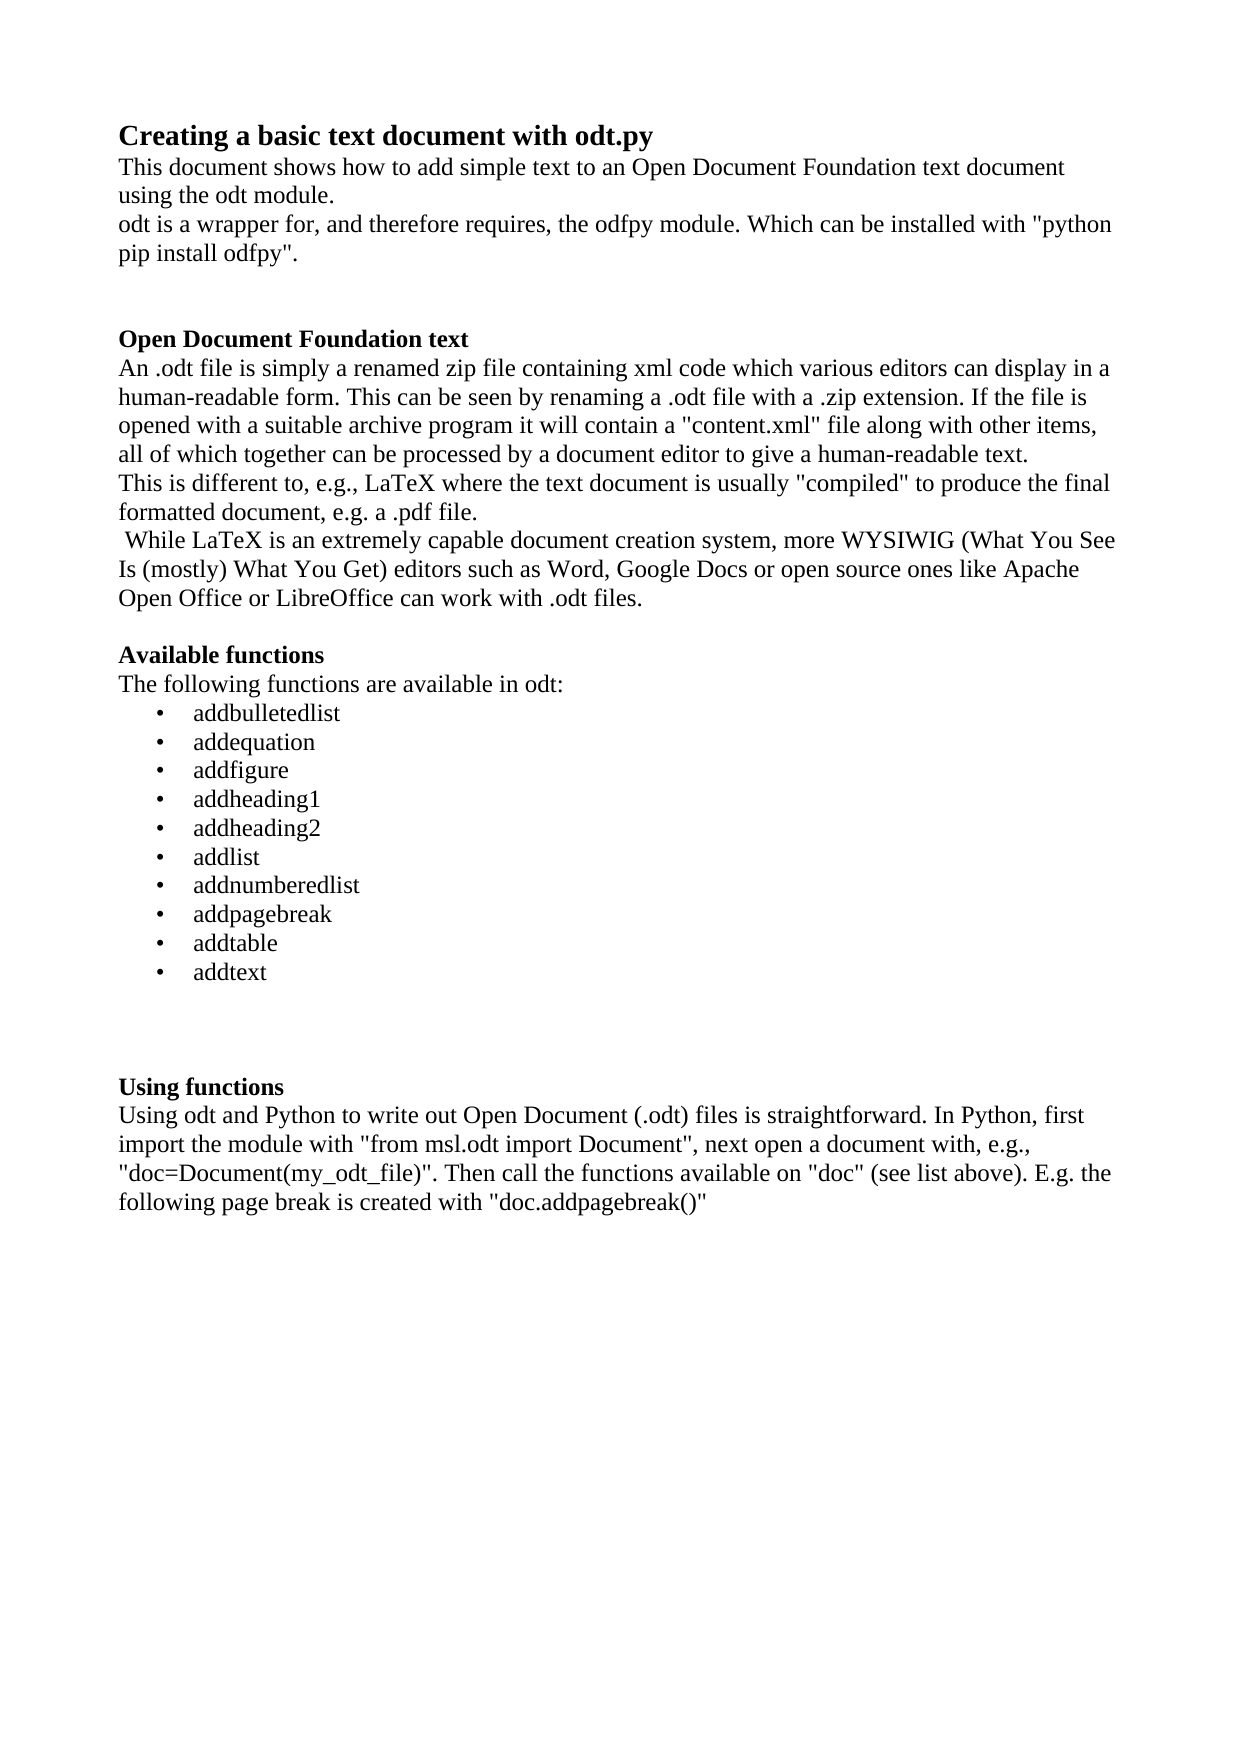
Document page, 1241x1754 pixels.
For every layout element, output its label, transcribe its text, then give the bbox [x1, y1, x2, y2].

list addtable [156, 928, 1122, 957]
text Using odt and Python to write out Open Document (.odt) files is straightforward. In Python, first import the module with "from msl.odt import Document", next open a document with, e.g., "doc=Document(my_odt_file)". Then call the functions available on "doc" (see list above). E.g. the following page break is created with "doc.addpagebreak()" [118, 1100, 1122, 1215]
text An .odt file is simply a renamed zip file containing xml code which various editors can display in a human-readable form. This can be seen by renaming a .odt file with a .zip extension. If the file is opened with a suitable archive program it will contain a "content.xml" file along with other items, all of which together can be processed by a document editor to give a human-readable text. This is different to, e.g., LaTeX where the text document is usually "compiled" to produce the final formatted document, e.g. a .pdf file. While LaTeX is an extremely capable document creation system, more WYSIWIG (What You See Is (mostly) What You Get) editors such as Word, Google Docs or open source ones like Apache Open Office or LibreOffice can work with .odt files. [118, 353, 1122, 640]
list addheading1 [156, 784, 1122, 813]
list addpagebreak [156, 899, 1122, 928]
list addequation [156, 727, 1122, 755]
list addfigure [156, 755, 1122, 784]
list addlist [156, 842, 1122, 870]
text This document shows how to add simple text to an Open Document Foundation text document using the odt module. odt is a wrapper for, and therefore requires, the odfpy module. Which can be installed with "python pip install odfpy". [118, 152, 1122, 324]
text The following functions are available in odt: [118, 669, 1122, 698]
list addtext [156, 957, 1122, 985]
subtitle Open Document Foundation text [118, 324, 1122, 353]
subtitle Using functions [118, 1072, 1122, 1100]
subtitle Available functions [118, 640, 1122, 669]
list addbulletedlist [156, 698, 1122, 727]
list addnumberedlist [156, 870, 1122, 899]
subtitle Creating a basic text document with odt.py [118, 118, 1122, 152]
list addheading2 [156, 813, 1122, 842]
